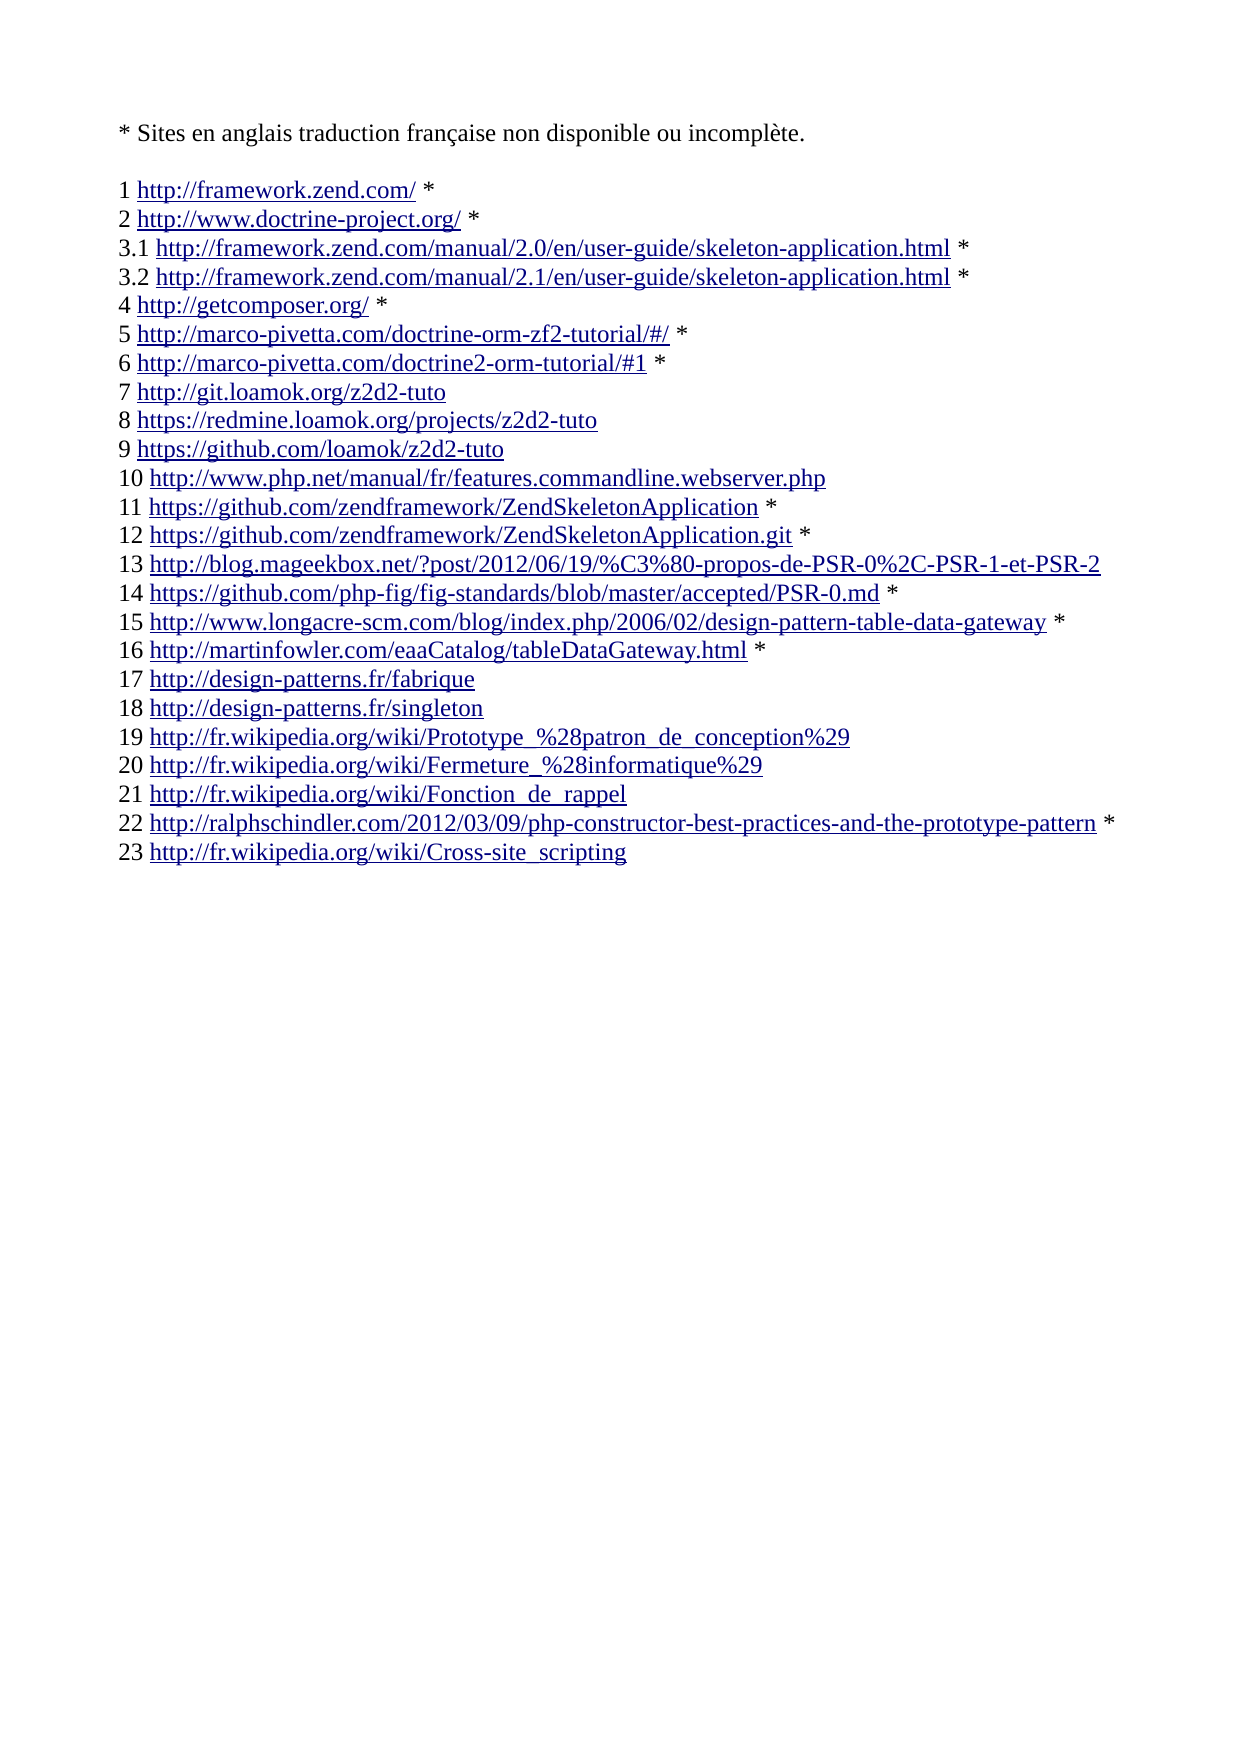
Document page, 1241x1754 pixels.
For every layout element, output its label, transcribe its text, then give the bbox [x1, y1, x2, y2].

text 21 http://fr.wikipedia.org/wiki/Fonction_de_rappel [118, 779, 1122, 808]
text * Sites en anglais traduction française non disponible ou incomplète. [118, 118, 1122, 147]
text 13 http://blog.mageekbox.net/?post/2012/06/19/%C3%80-propos-de-PSR-0%2C-PSR-1-et-PSR-2 [118, 549, 1122, 578]
text 20 http://fr.wikipedia.org/wiki/Fermeture_%28informatique%29 [118, 751, 1122, 779]
text 14 https://github.com/php-fig/fig-standards/blob/master/accepted/PSR-0.md * [118, 578, 1122, 607]
text 3.1 http://framework.zend.com/manual/2.0/en/user-guide/skeleton-application.html * [118, 233, 1122, 262]
text 4 http://getcomposer.org/ * [118, 291, 1122, 319]
text 5 http://marco-pivetta.com/doctrine-orm-zf2-tutorial/#/ * [118, 319, 1122, 348]
text 8 https://redmine.loamok.org/projects/z2d2-tuto [118, 406, 1122, 434]
text 6 http://marco-pivetta.com/doctrine2-orm-tutorial/#1 * [118, 348, 1122, 377]
text 18 http://design-patterns.fr/singleton [118, 693, 1122, 722]
text 22 http://ralphschindler.com/2012/03/09/php-constructor-best-practices-and-the-prototype-pattern * [118, 808, 1122, 837]
text 11 https://github.com/zendframework/ZendSkeletonApplication * [118, 492, 1122, 521]
text 23 http://fr.wikipedia.org/wiki/Cross-site_scripting [118, 837, 1122, 866]
text 17 http://design-patterns.fr/fabrique [118, 664, 1122, 693]
text 1 http://framework.zend.com/ * [118, 176, 1122, 204]
text 9 https://github.com/loamok/z2d2-tuto [118, 434, 1122, 463]
text 16 http://martinfowler.com/eaaCatalog/tableDataGateway.html * [118, 636, 1122, 664]
text 10 http://www.php.net/manual/fr/features.commandline.webserver.php [118, 463, 1122, 492]
text 19 http://fr.wikipedia.org/wiki/Prototype_%28patron_de_conception%29 [118, 722, 1122, 751]
text 2 http://www.doctrine-project.org/ * [118, 204, 1122, 233]
text 7 http://git.loamok.org/z2d2-tuto [118, 377, 1122, 406]
text 3.2 http://framework.zend.com/manual/2.1/en/user-guide/skeleton-application.html * [118, 262, 1122, 291]
text 12 https://github.com/zendframework/ZendSkeletonApplication.git * [118, 521, 1122, 549]
text 15 http://www.longacre-scm.com/blog/index.php/2006/02/design-pattern-table-data-gateway * [118, 607, 1122, 636]
